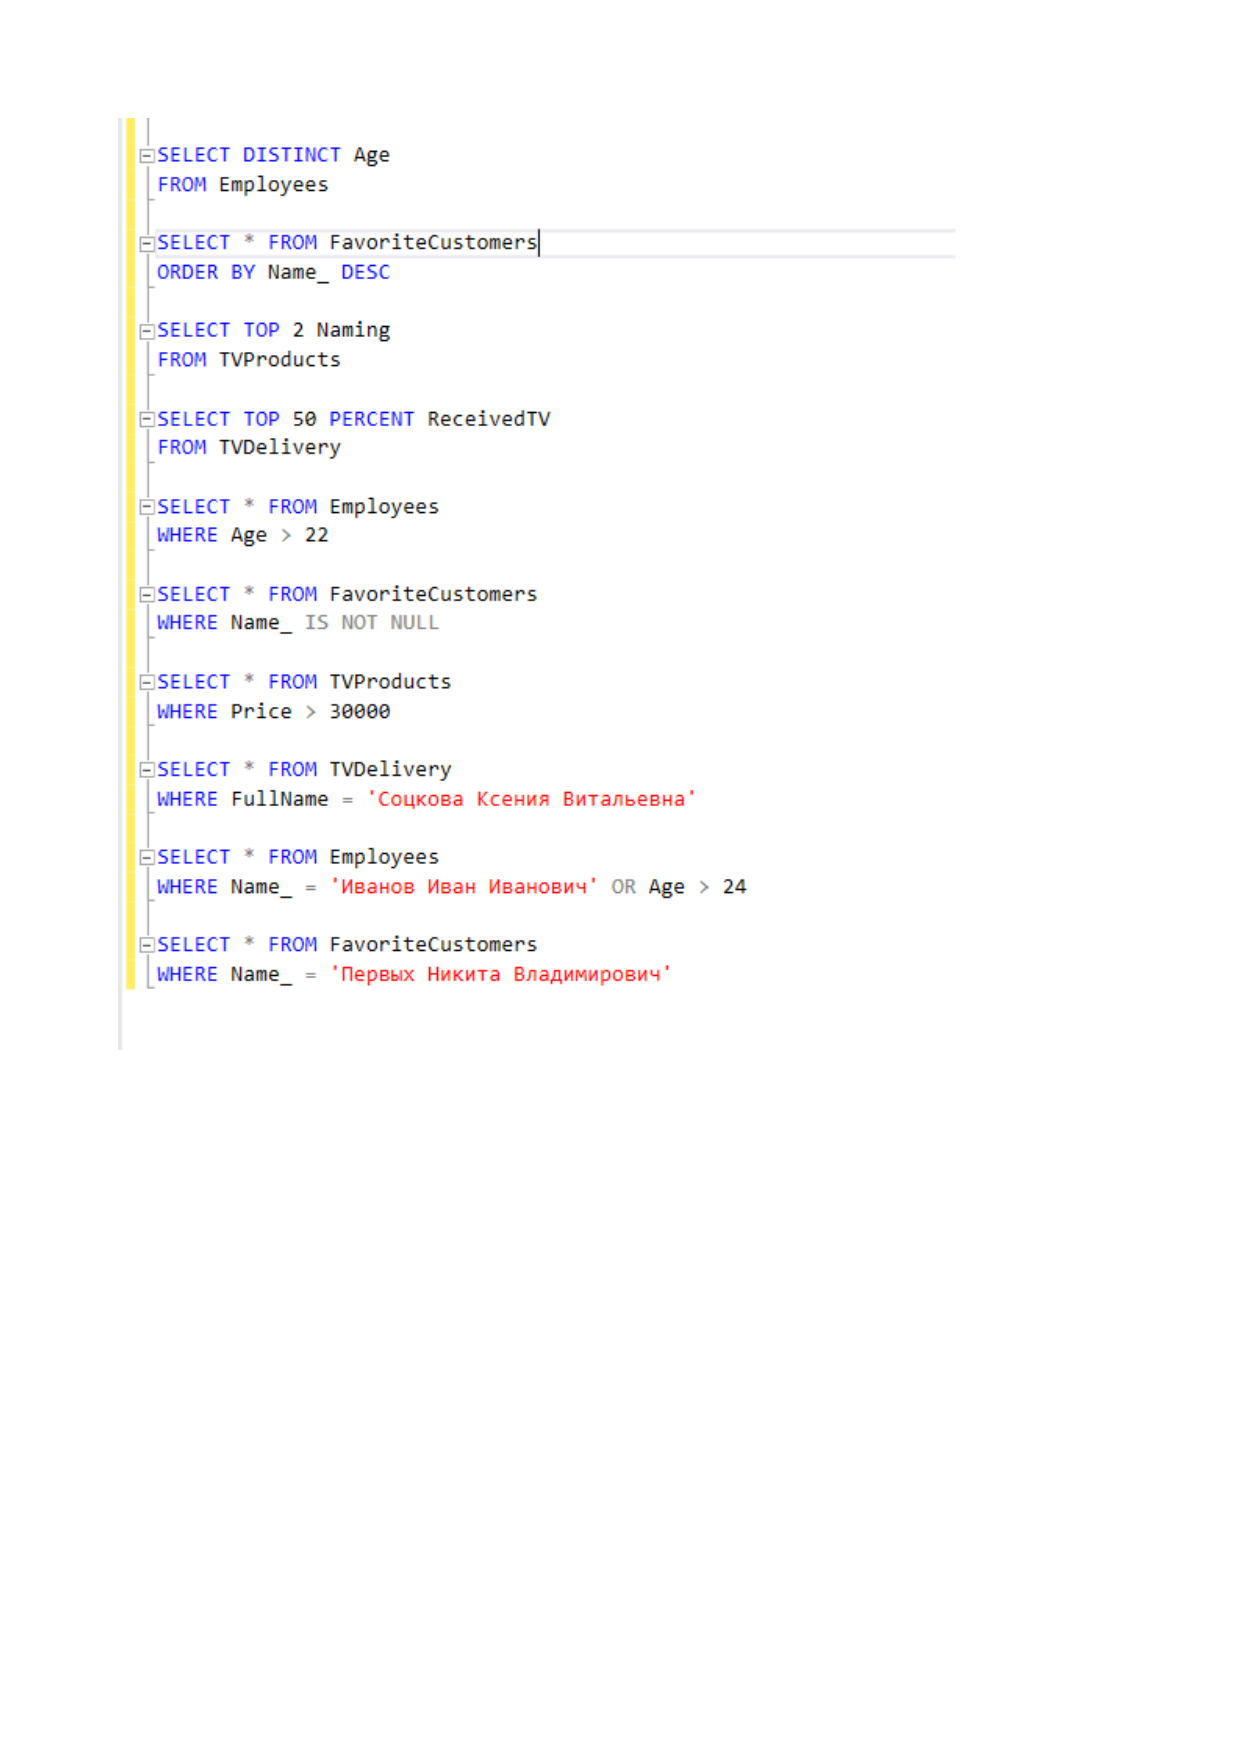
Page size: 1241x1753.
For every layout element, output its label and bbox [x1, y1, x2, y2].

picture [118, 118, 956, 1050]
